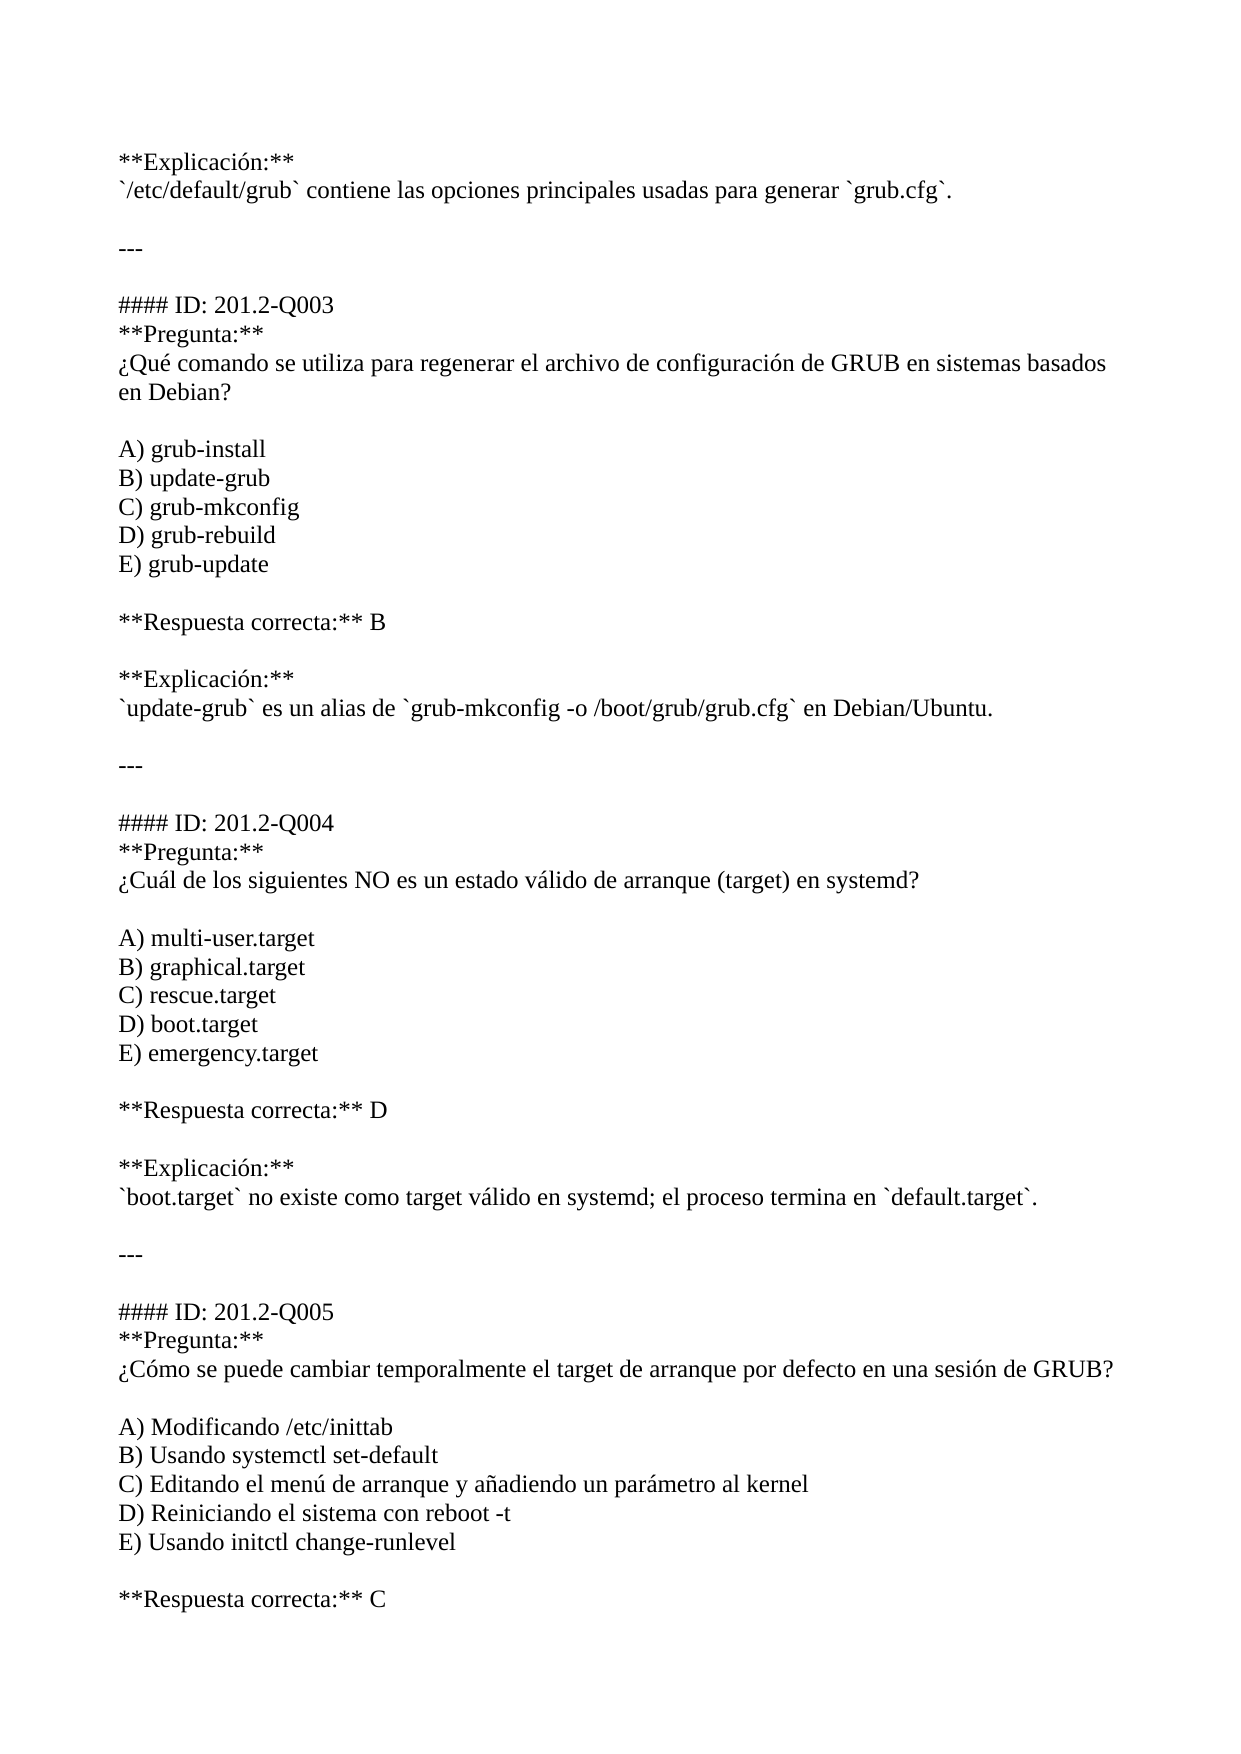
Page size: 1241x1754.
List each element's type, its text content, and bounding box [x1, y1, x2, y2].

text `/etc/default/grub` contiene las opciones principales usadas para generar `grub.cfg`. [118, 176, 1122, 204]
text #### ID: 201.2-Q003 [118, 291, 1122, 319]
text `update-grub` es un alias de `grub-mkconfig -o /boot/grub/grub.cfg` en Debian/Ubuntu. [118, 693, 1122, 722]
text B) graphical.target [118, 952, 1122, 981]
text **Pregunta:** [118, 319, 1122, 348]
text E) emergency.target [118, 1038, 1122, 1067]
text E) Usando initctl change-runlevel [118, 1527, 1122, 1556]
text D) boot.target [118, 1009, 1122, 1038]
text C) Editando el menú de arranque y añadiendo un parámetro al kernel [118, 1469, 1122, 1498]
text --- [118, 1239, 1122, 1268]
text --- [118, 751, 1122, 779]
text **Pregunta:** [118, 837, 1122, 866]
text C) rescue.target [118, 981, 1122, 1009]
text **Explicación:** [118, 664, 1122, 693]
text B) update-grub [118, 463, 1122, 492]
text ¿Cómo se puede cambiar temporalmente el target de arranque por defecto en una sesión de GRUB? [118, 1354, 1122, 1383]
text A) Modificando /etc/inittab [118, 1412, 1122, 1441]
text **Respuesta correcta:** D [118, 1096, 1122, 1124]
text `boot.target` no existe como target válido en systemd; el proceso termina en `default.target`. [118, 1182, 1122, 1211]
text #### ID: 201.2-Q005 [118, 1297, 1122, 1326]
text **Explicación:** [118, 147, 1122, 176]
text **Respuesta correcta:** C [118, 1584, 1122, 1613]
text **Pregunta:** [118, 1326, 1122, 1354]
text ¿Cuál de los siguientes NO es un estado válido de arranque (target) en systemd? [118, 866, 1122, 894]
text E) grub-update [118, 549, 1122, 578]
text D) Reiniciando el sistema con reboot -t [118, 1498, 1122, 1527]
text B) Usando systemctl set-default [118, 1441, 1122, 1469]
text **Explicación:** [118, 1153, 1122, 1182]
text D) grub-rebuild [118, 521, 1122, 549]
text --- [118, 233, 1122, 262]
text A) grub-install [118, 434, 1122, 463]
text C) grub-mkconfig [118, 492, 1122, 521]
text ¿Qué comando se utiliza para regenerar el archivo de configuración de GRUB en sistemas basados en Debian? [118, 348, 1122, 406]
text A) multi-user.target [118, 923, 1122, 952]
text #### ID: 201.2-Q004 [118, 808, 1122, 837]
text **Respuesta correcta:** B [118, 607, 1122, 636]
